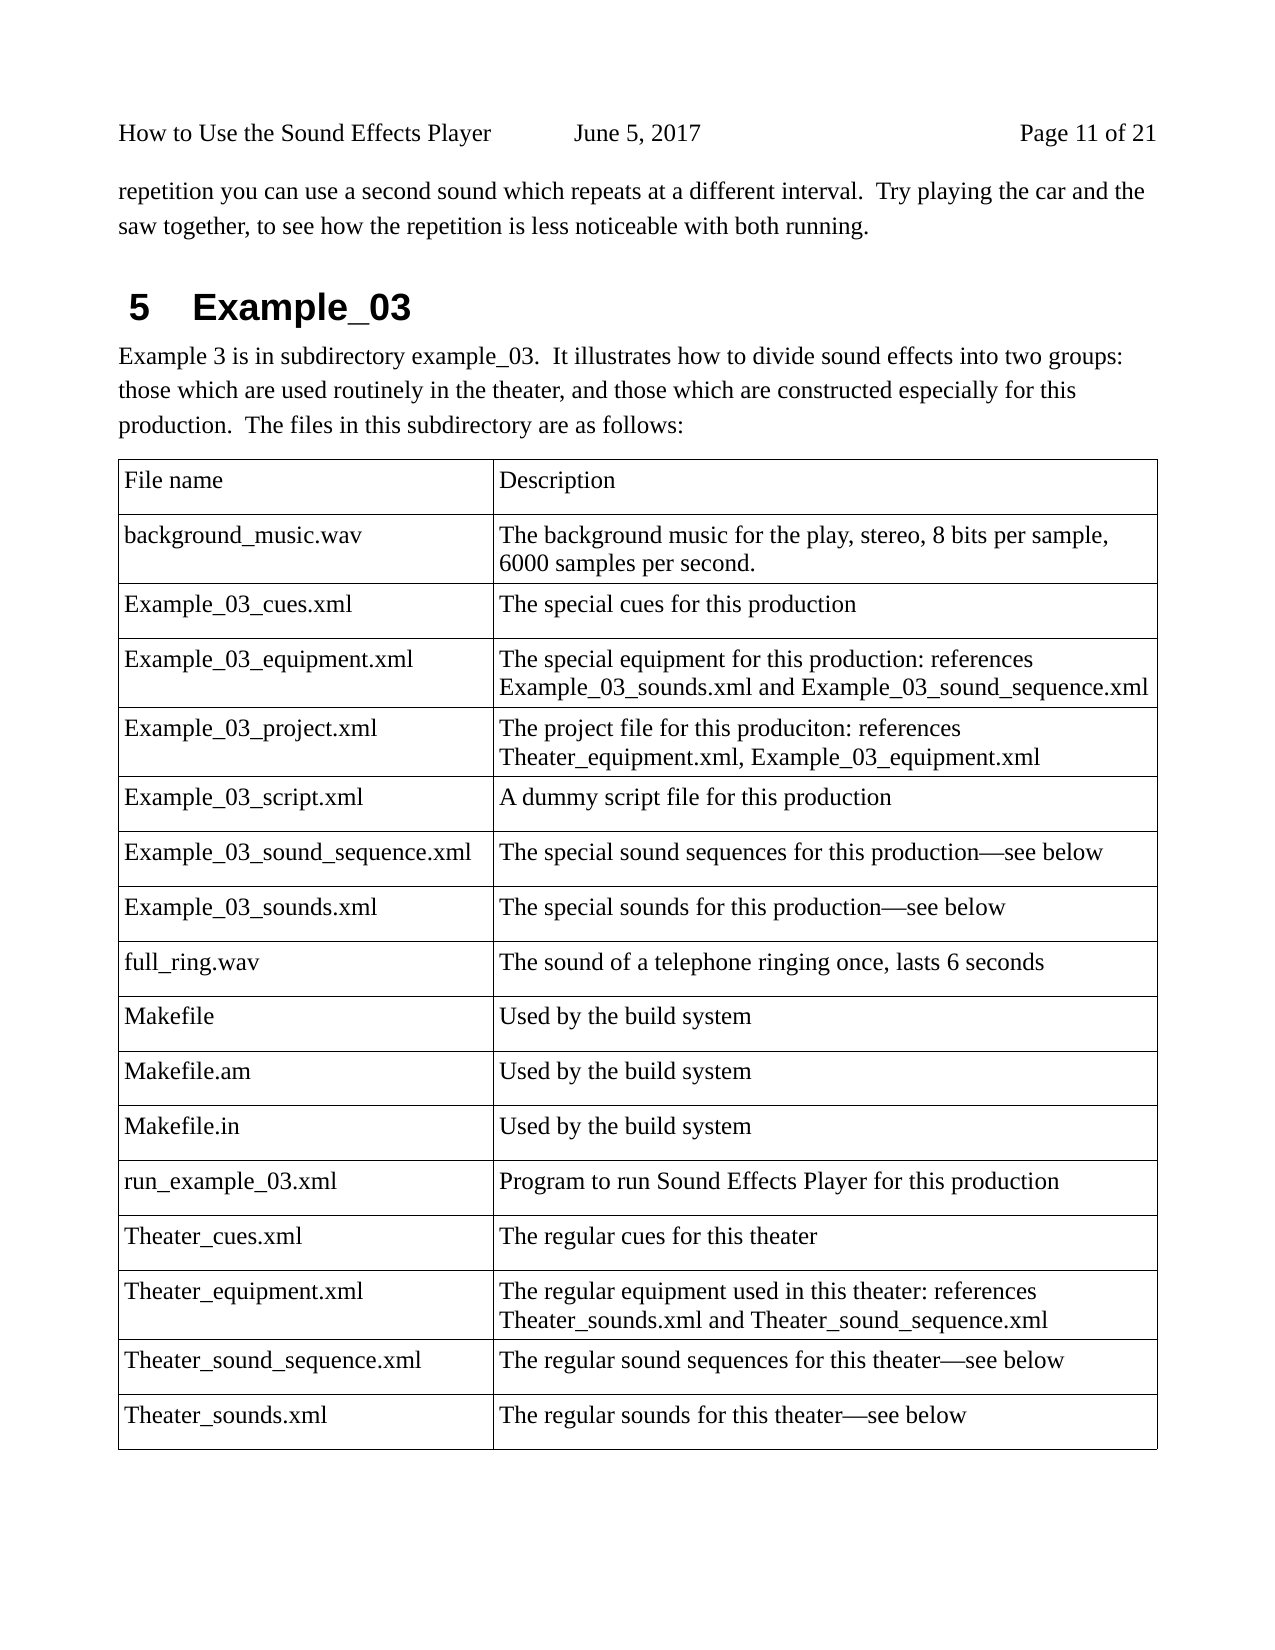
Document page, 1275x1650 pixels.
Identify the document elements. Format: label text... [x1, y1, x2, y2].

table_cell The project file for this produciton: references Theater_equipment.xml, Example_03_equipment.xml [494, 708, 1157, 776]
text repetition you can use a second sound which repeats at a different interval. Try playing the car and the saw together, to see how the repetition is less noticeable with both running. [118, 176, 1157, 239]
table_cell Makefile.am [119, 1052, 493, 1105]
table_cell Theater_cues.xml [119, 1216, 493, 1270]
table_cell The background music for the play, stereo, 8 bits per sample, 6000 samples per second. [494, 515, 1157, 583]
table_cell Theater_sounds.xml [119, 1395, 493, 1449]
table_cell Example_03_script.xml [119, 777, 493, 831]
table_cell Used by the build system [494, 997, 1157, 1051]
table_cell run_example_03.xml [119, 1161, 493, 1215]
table_header Description [494, 460, 1157, 514]
text Example 3 is in subdirectory example_03. It illustrates how to divide sound effects into two groups: those which are used routinely in the theater, and those which are constructed especially for this production. The files in this subdirectory are as follows: [118, 341, 1157, 439]
table_cell The special equipment for this production: references Example_03_sounds.xml and Example_03_sound_sequence.xml [494, 639, 1157, 707]
table_cell The special sounds for this production—see below [494, 887, 1157, 941]
table_cell The special cues for this production [494, 584, 1157, 638]
table_cell The regular cues for this theater [494, 1216, 1157, 1270]
table_cell A dummy script file for this production [494, 777, 1157, 831]
table_header File name [119, 460, 493, 514]
table_cell Example_03_project.xml [119, 708, 493, 776]
table_cell Example_03_sounds.xml [119, 887, 493, 941]
table_cell background_music.wav [119, 515, 493, 583]
table_cell Theater_equipment.xml [119, 1271, 493, 1339]
table_cell The regular sounds for this theater—see below [494, 1395, 1157, 1449]
table_cell Example_03_sound_sequence.xml [119, 832, 493, 886]
table_cell Makefile.in [119, 1106, 493, 1160]
table_cell full_ring.wav [119, 942, 493, 996]
table_cell Used by the build system [494, 1052, 1157, 1105]
table_cell Theater_sound_sequence.xml [119, 1340, 493, 1394]
table_cell Example_03_cues.xml [119, 584, 493, 638]
subtitle Example_03 [118, 285, 1157, 328]
table_cell The regular equipment used in this theater: references Theater_sounds.xml and Theater_sound_sequence.xml [494, 1271, 1157, 1339]
table_cell Makefile [119, 997, 493, 1051]
table_cell Example_03_equipment.xml [119, 639, 493, 707]
table_cell The regular sound sequences for this theater—see below [494, 1340, 1157, 1394]
table_cell Used by the build system [494, 1106, 1157, 1160]
table_cell Program to run Sound Effects Player for this production [494, 1161, 1157, 1215]
table_cell The sound of a telephone ringing once, lasts 6 seconds [494, 942, 1157, 996]
table_cell The special sound sequences for this production—see below [494, 832, 1157, 886]
